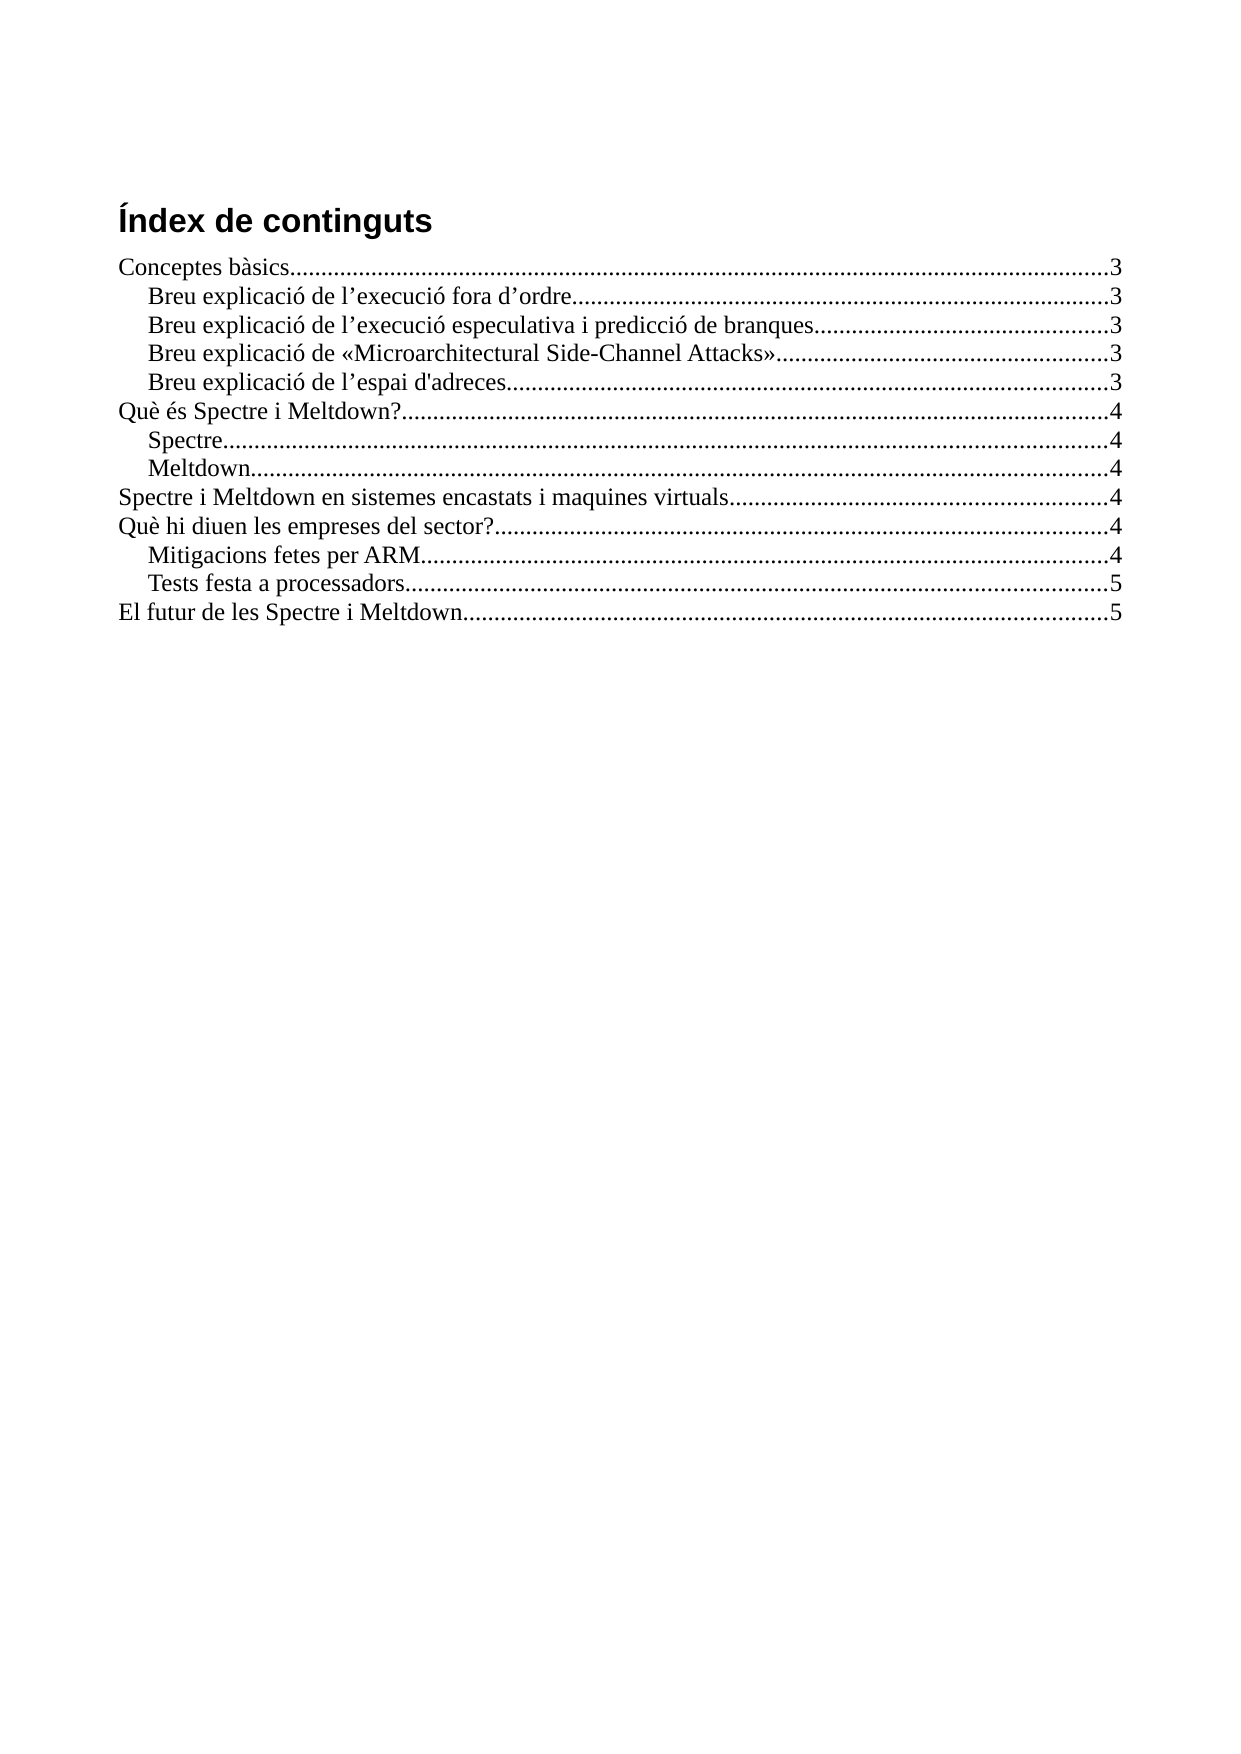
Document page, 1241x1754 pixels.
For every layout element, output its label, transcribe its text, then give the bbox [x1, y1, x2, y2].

text Mitigacions fetes per ARM 4 [148, 540, 1122, 568]
text Breu explicació de l’execució especulativa i predicció de branques 3 [148, 310, 1122, 338]
text Breu explicació de «Microarchitectural Side-Channel Attacks» 3 [148, 338, 1122, 367]
text Conceptes bàsics 3 [118, 252, 1122, 281]
text Què és Spectre i Meltdown? 4 [118, 396, 1122, 425]
text Breu explicació de l’execució fora d’ordre 3 [148, 281, 1122, 310]
text Breu explicació de l’espai d'adreces 3 [148, 367, 1122, 396]
text Spectre 4 [148, 425, 1122, 453]
subtitle Índex de continguts [118, 201, 1122, 240]
text Spectre i Meltdown en sistemes encastats i maquines virtuals 4 [118, 482, 1122, 511]
text Què hi diuen les empreses del sector? 4 [118, 511, 1122, 540]
text Meltdown 4 [148, 453, 1122, 482]
text El futur de les Spectre i Meltdown 5 [118, 597, 1122, 626]
text Tests festa a processadors 5 [148, 568, 1122, 597]
